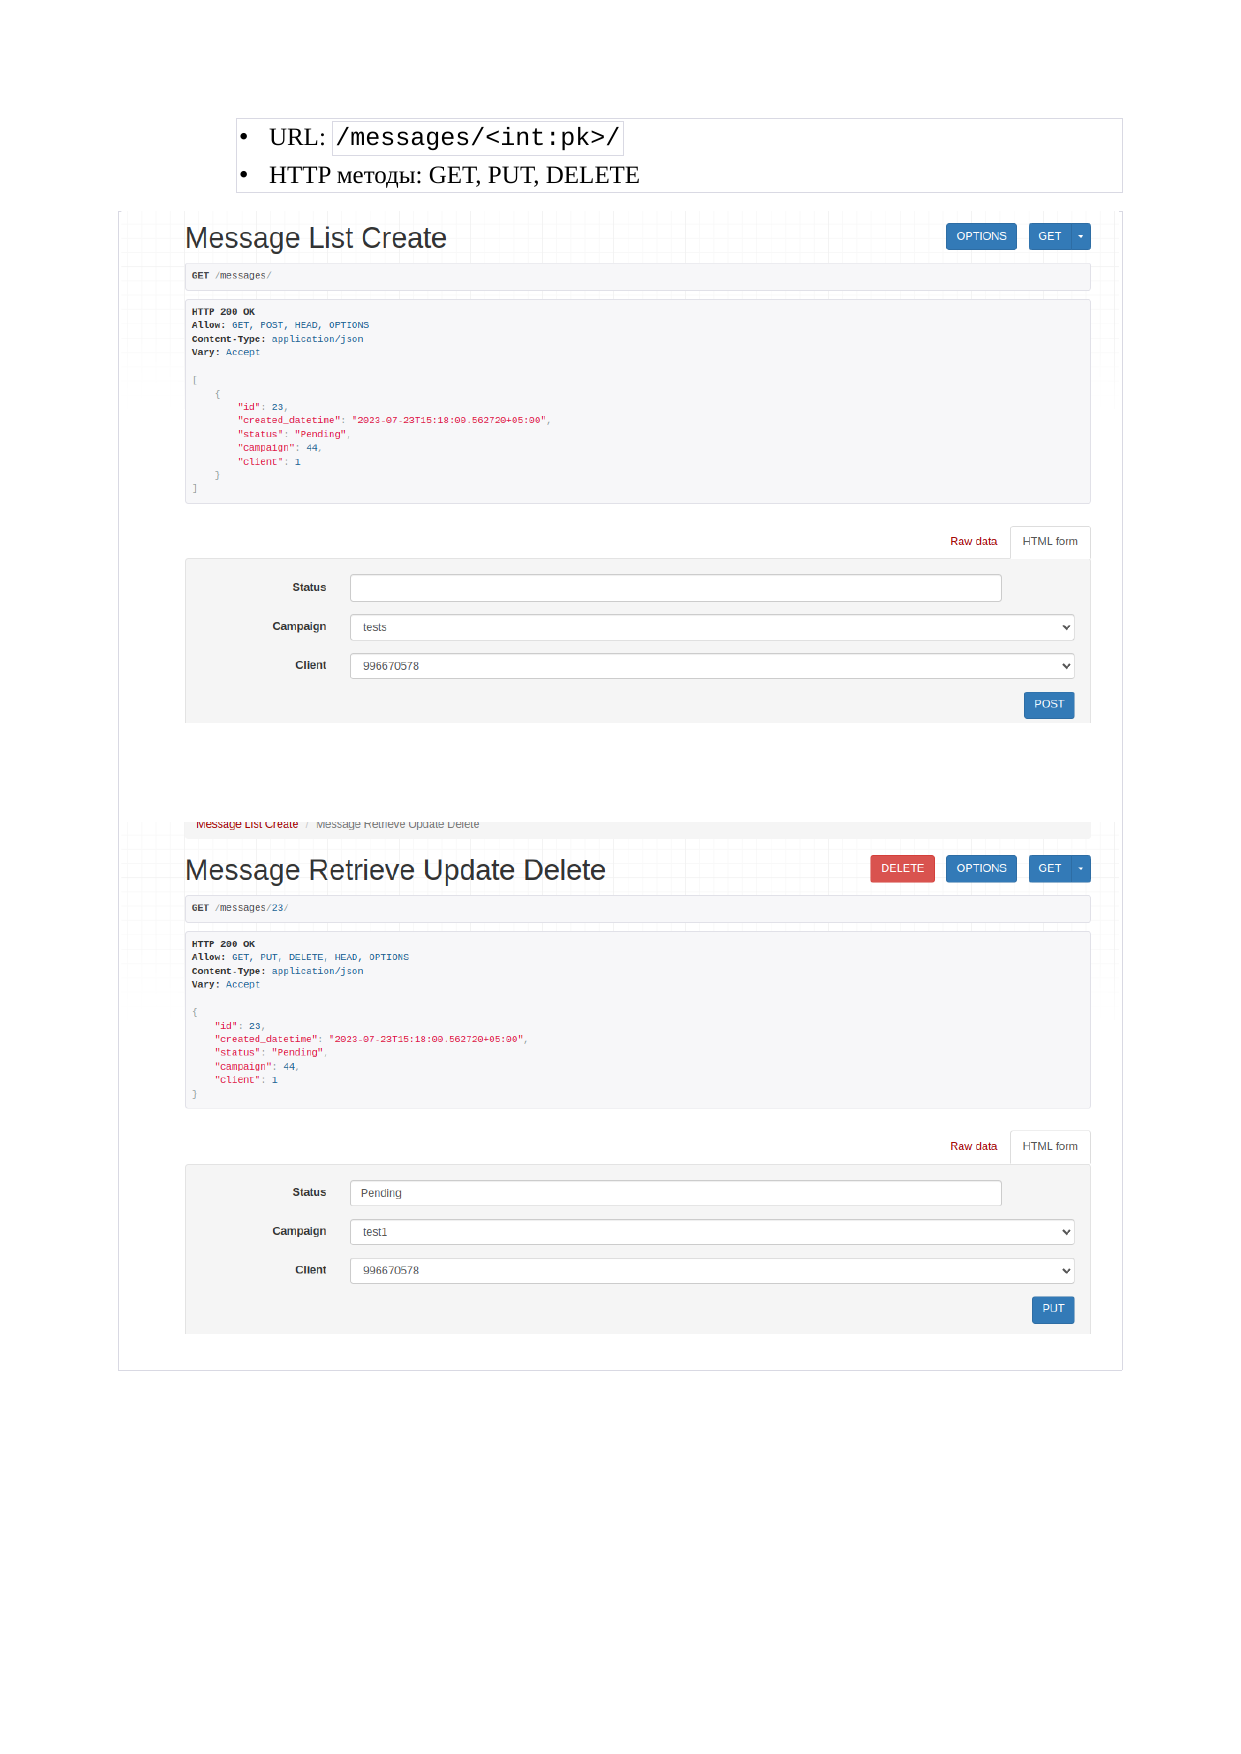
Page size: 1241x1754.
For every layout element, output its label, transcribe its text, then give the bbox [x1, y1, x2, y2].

picture [121, 822, 1119, 1334]
picture [121, 211, 1119, 723]
list URL: /messages/<int:pk>/ [237, 119, 1122, 156]
list HTTP методы: GET, PUT, DELETE [237, 158, 1122, 192]
